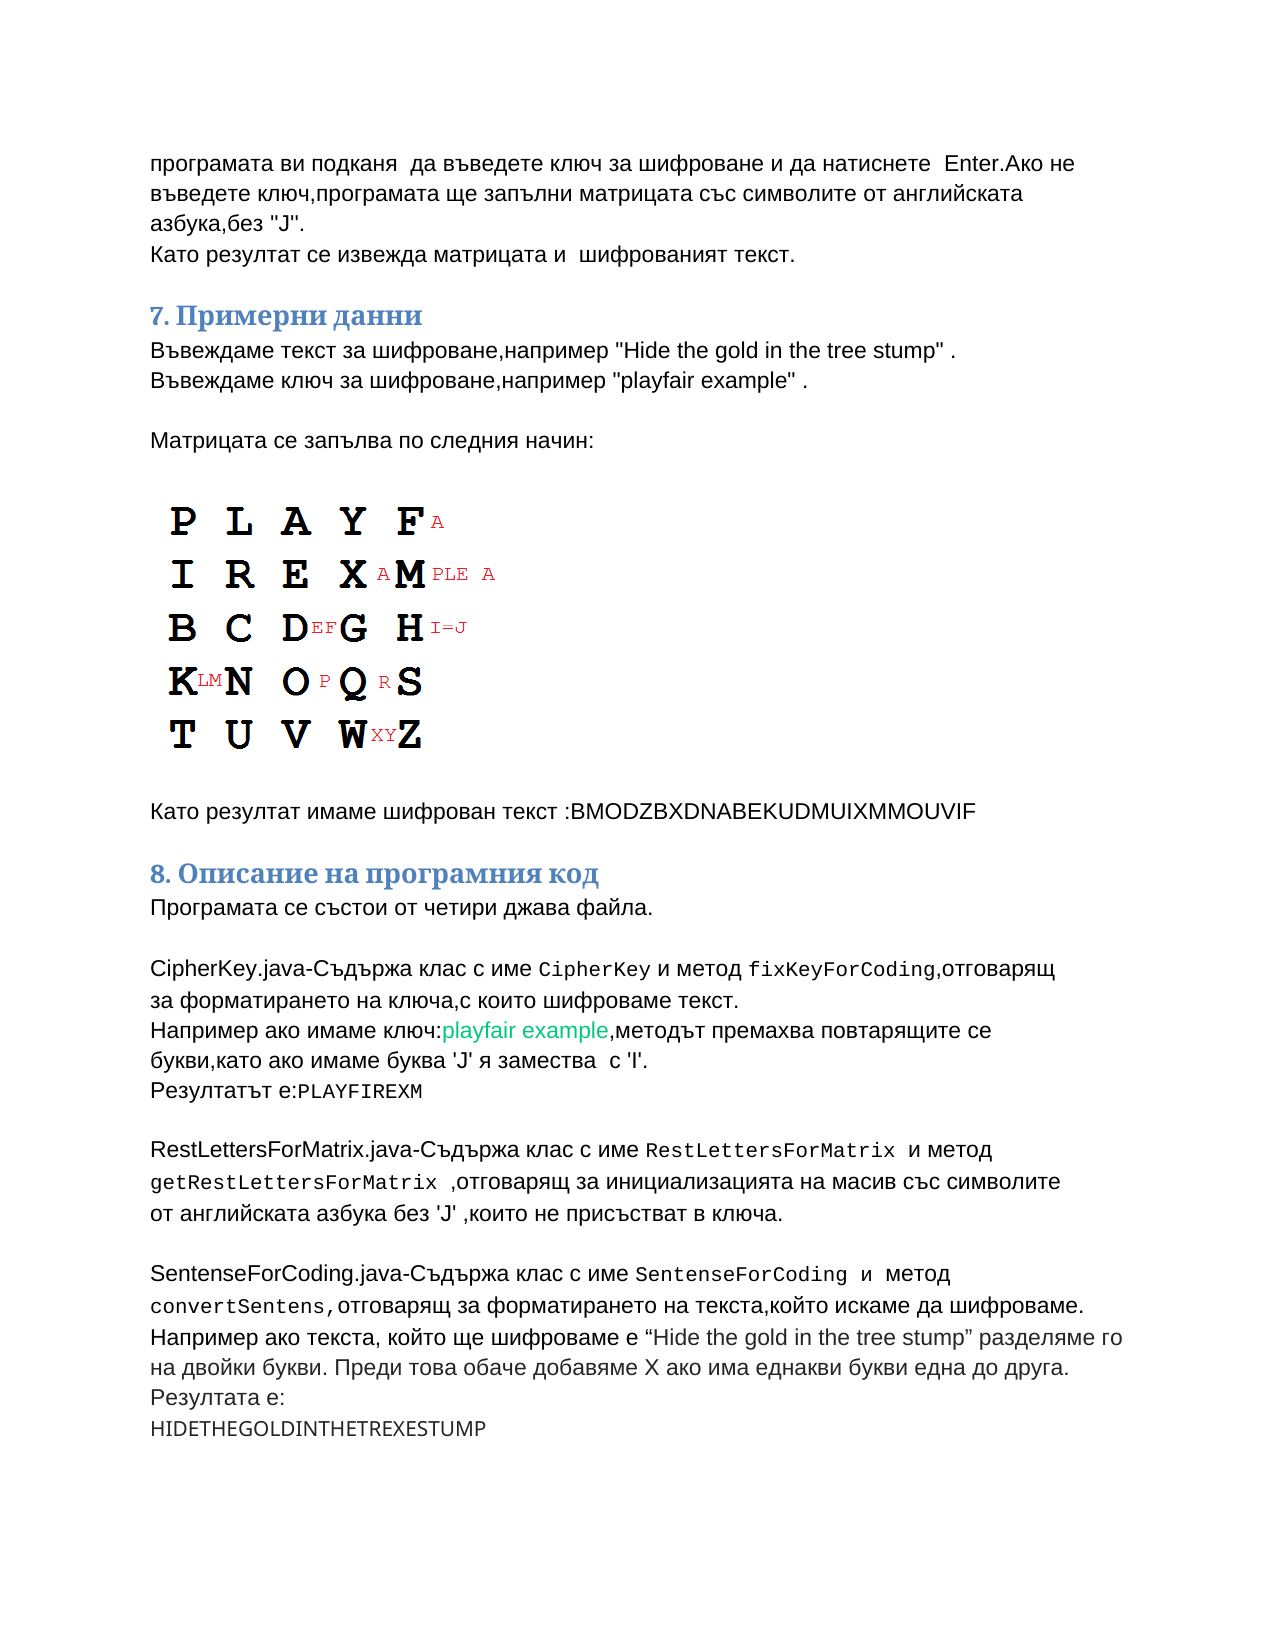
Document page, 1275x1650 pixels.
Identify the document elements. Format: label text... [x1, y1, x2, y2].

text от английската азбука без 'J' ,които не присъстват в ключа. [150, 1200, 1125, 1226]
text 7. Примерни данни [150, 301, 1125, 332]
text букви,като ако имаме буква 'J' я замества с 'I'. [150, 1047, 1125, 1073]
text Резултатът е:PLAYFIREXM [150, 1077, 1125, 1105]
text convertSentens,отговарящ за форматирането на текста,който искаме да шифроваме. [150, 1292, 1125, 1319]
text Матрицата се запълва по следния начин: [150, 427, 1125, 454]
text getRestLettersForMatrix ,отговарящ за инициализацията на масив със символите [150, 1168, 1125, 1196]
text HIDETHEGOLDINTHETREXESTUMP [150, 1414, 1125, 1443]
text Като резултат имаме шифрован текст :BMODZBXDNABEKUDMUIXMMOUVIF [150, 798, 1125, 824]
text Например ако имаме ключ:playfair example,методът премахва повтарящите се [150, 1017, 1125, 1043]
text Въвеждаме ключ за шифроване,например "playfair example" . [150, 367, 1125, 393]
text за форматирането на ключа,с които шифроваме текст. [150, 987, 1125, 1013]
picture [150, 487, 503, 765]
text Като резултат се извежда матрицата и шифрованият текст. [150, 241, 1125, 267]
text програмата ви подканя да въведете ключ за шифроване и да натиснете Enter.Ако не въведете ключ,програмата ще запълни матрицата със символите от английската азбука,без ''J''. [150, 150, 1125, 237]
text SentenseForCoding.java-Съдържа клас с име SentenseForCoding и метод [150, 1260, 1125, 1288]
text Резултата е: [150, 1384, 1125, 1410]
text CipherKey.java-Съдържа клас с име CipherKey и метод fixKeyForCoding,отговарящ [150, 955, 1125, 982]
text Въвеждаме текст за шифроване,например "Hide the gold in the tree stump" . [150, 337, 1125, 363]
text Например ако текста, който ще шифроваме е “Hide the gold in the tree stump” разделяме го на двойки букви. Преди това обаче добавяме X ако има еднакви букви една до друга. [150, 1324, 1125, 1380]
text RestLettersForMatrix.java-Съдържа клас с име RestLettersForMatrix и метод [150, 1136, 1125, 1164]
text 8. Описание на програмния код [150, 859, 1125, 890]
text Програмата се състои от четири джава файла. [150, 894, 1125, 921]
